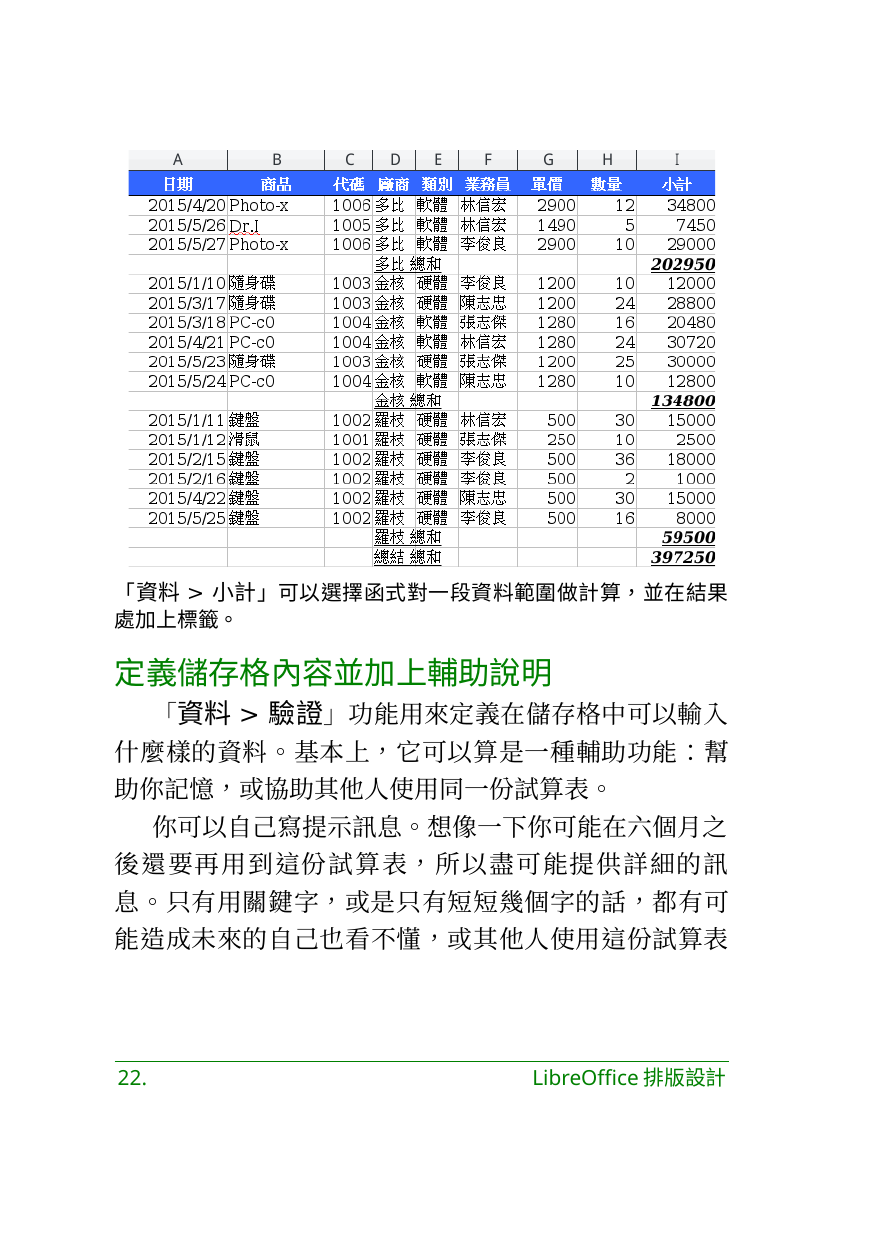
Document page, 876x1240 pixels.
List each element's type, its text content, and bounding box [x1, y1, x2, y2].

text 你可以自己寫提示訊息。想像一下你可能在六個月之後還要再用到這份試算表，所以盡可能提供詳細的訊息。只有用關鍵字，或是只有短短幾個字的話，都有可能造成未來的自己也看不懂，或其他人使用這份試算表 [114, 806, 729, 956]
picture [128, 150, 716, 567]
table_header [115, 146, 729, 571]
text 「資料 > 驗證」功能用來定義在儲存格中可以輸入什麼樣的資料。基本上，它可以算是一種輔助功能：幫助你記憶，或協助其他人使用同一份試算表。 [114, 694, 729, 806]
subtitle 定義儲存格內容並加上輔助說明 [114, 648, 729, 694]
table_cell 「資料 > 小計」可以選擇函式對一段資料範圍做計算，並在結果處加上標籤。 [115, 571, 729, 633]
